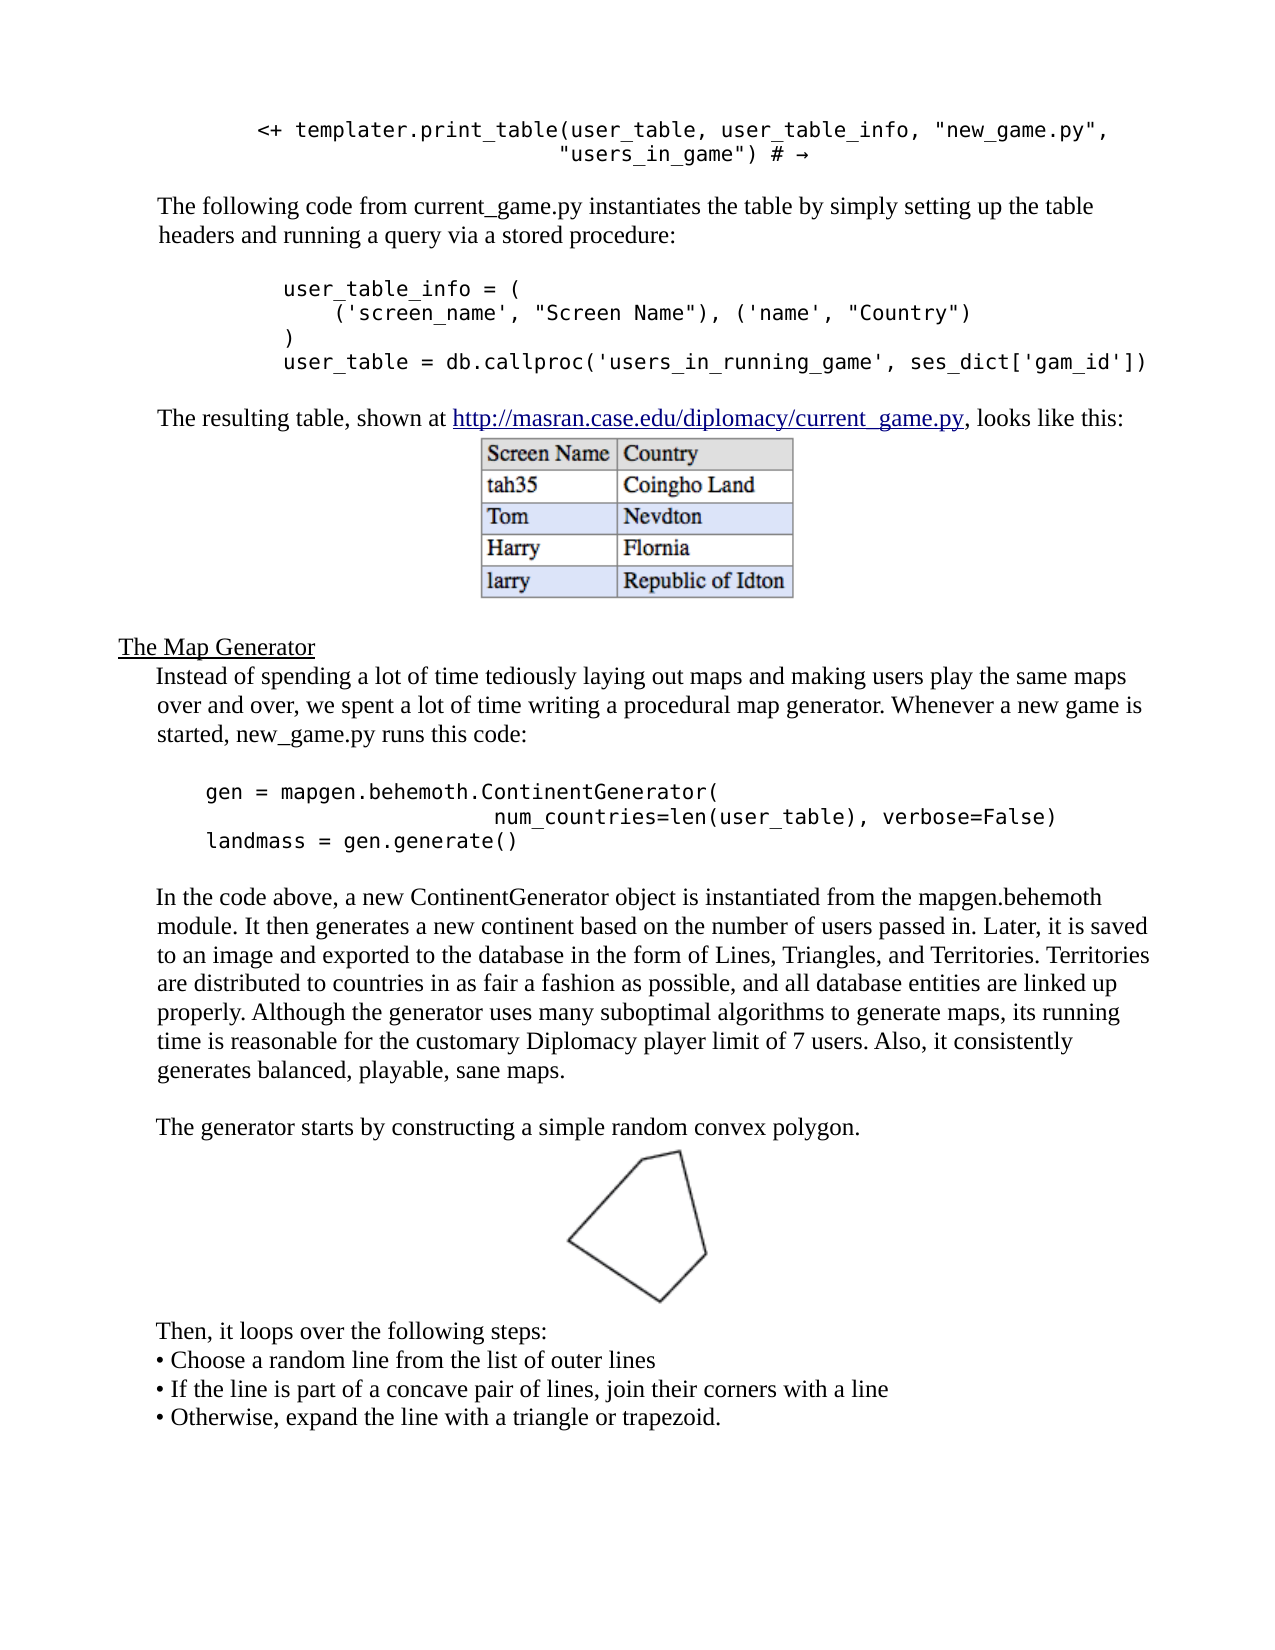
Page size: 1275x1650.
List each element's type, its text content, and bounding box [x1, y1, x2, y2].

text user_table_info = ( [233, 277, 1157, 301]
text • Choose a random line from the list of outer lines [155, 1345, 1157, 1374]
text <+ templater.print_table(user_table, user_table_info, "new_game.py", [157, 118, 1157, 142]
text The following code from current_game.py instantiates the table by simply setting up the table headers and running a query via a stored procedure: [157, 191, 1157, 248]
text "users_in_game") # → [157, 142, 1157, 167]
text The Map Generator [118, 632, 1157, 661]
text ) [233, 326, 1157, 350]
text gen = mapgen.behemoth.ContinentGenerator( [155, 776, 1157, 805]
text The generator starts by constructing a simple random convex polygon. [155, 1112, 1157, 1141]
text landmass = gen.generate() [155, 829, 1157, 853]
text ('screen_name', "Screen Name"), ('name', "Country") [233, 301, 1157, 326]
text user_table = db.callproc('users_in_running_game', ses_dict['gam_id']) [233, 350, 1157, 374]
text Then, it loops over the following steps: [155, 1141, 1157, 1345]
text • Otherwise, expand the line with a triangle or trapezoid. [155, 1402, 1157, 1431]
text The resulting table, shown at http://masran.case.edu/diplomacy/current_game.py, looks like this: [157, 403, 1157, 432]
text Instead of spending a lot of time tediously laying out maps and making users play the same maps over and over, we spent a lot of time writing a procedural map generator. Whenever a new game is started, new_game.py runs this code: [155, 661, 1157, 747]
picture [474, 431, 801, 604]
text num_countries=len(user_table), verbose=False) [155, 805, 1157, 829]
text In the code above, a new ContinentGenerator object is instantiated from the mapgen.behemoth module. It then generates a new continent based on the number of users passed in. Later, it is saved to an image and exported to the database in the form of Lines, Triangles, and Territories. Territories are distributed to countries in as fair a fashion as possible, and all database entities are linked up properly. Although the generator uses many suboptimal algorithms to generate maps, its running time is reasonable for the customary Diplomacy player limit of 7 users. Also, it consistently generates balanced, playable, sane maps. [155, 882, 1157, 1083]
text • If the line is part of a concave pair of lines, join their corners with a line [155, 1374, 1157, 1402]
picture [549, 1141, 726, 1317]
